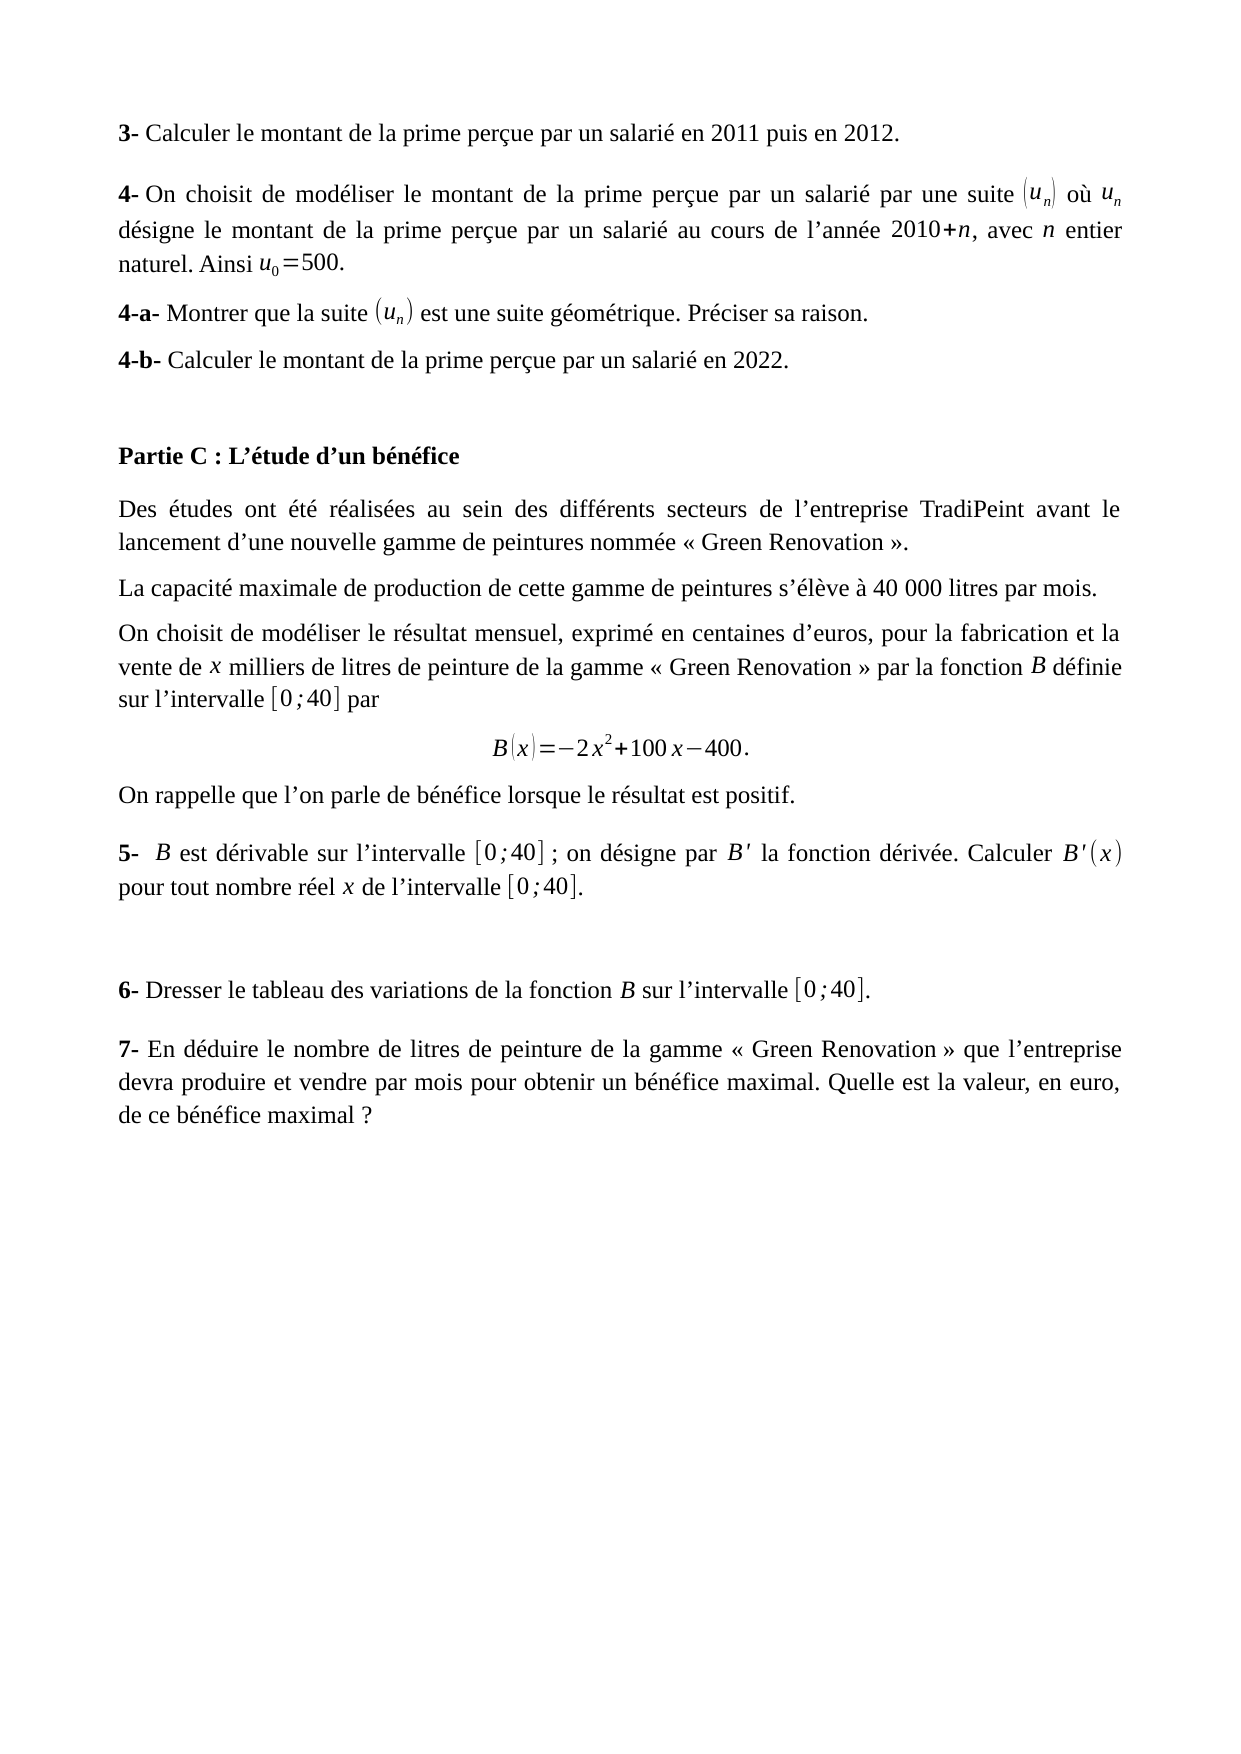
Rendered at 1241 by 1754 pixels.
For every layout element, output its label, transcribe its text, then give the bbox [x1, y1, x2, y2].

text 4- On choisit de modéliser le montant de la prime perçue par un salarié par une suite où désigne le montant de la prime perçue par un salarié au cours de l’année , avec entier naturel. Ainsi [118, 176, 1122, 280]
text Des études ont été réalisées au sein des différents secteurs de l’entreprise TradiPeint avant le lancement d’une nouvelle gamme de peintures nommée « Green Renovation ». [118, 494, 1122, 556]
text 4-b- Calculer le montant de la prime perçue par un salarié en 2022. [118, 345, 1122, 374]
text . [118, 730, 1122, 763]
text 6- Dresser le tableau des variations de la fonction sur l’intervalle . [118, 976, 1122, 1004]
text On rappelle que l’on parle de bénéfice lorsque le résultat est positif. [118, 780, 1122, 808]
text 7- En déduire le nombre de litres de peinture de la gamme « Green Renovation » que l’entreprise devra produire et vendre par mois pour obtenir un bénéfice maximal. Quelle est la valeur, en euro, de ce bénéfice maximal ? [118, 1034, 1122, 1128]
text 4-a- Montrer que la suite est une suite géométrique. Préciser sa raison. [118, 296, 1122, 328]
text Partie C : L’étude d’un bénéfice [118, 441, 1122, 469]
text La capacité maximale de production de cette gamme de peintures s’élève à 40 000 litres par mois. [118, 573, 1122, 602]
text 3- Calculer le montant de la prime perçue par un salarié en 2011 puis en 2012. [118, 118, 1122, 147]
text 5- est dérivable sur l’intervalle ; on désigne par la fonction dérivée. Calculer pour tout nombre réel de l’intervalle . [118, 838, 1122, 901]
text On choisit de modéliser le résultat mensuel, exprimé en centaines d’euros, pour la fabrication et la vente de milliers de litres de peinture de la gamme « Green Renovation » par la fonction définie sur l’intervalle par [118, 618, 1122, 713]
